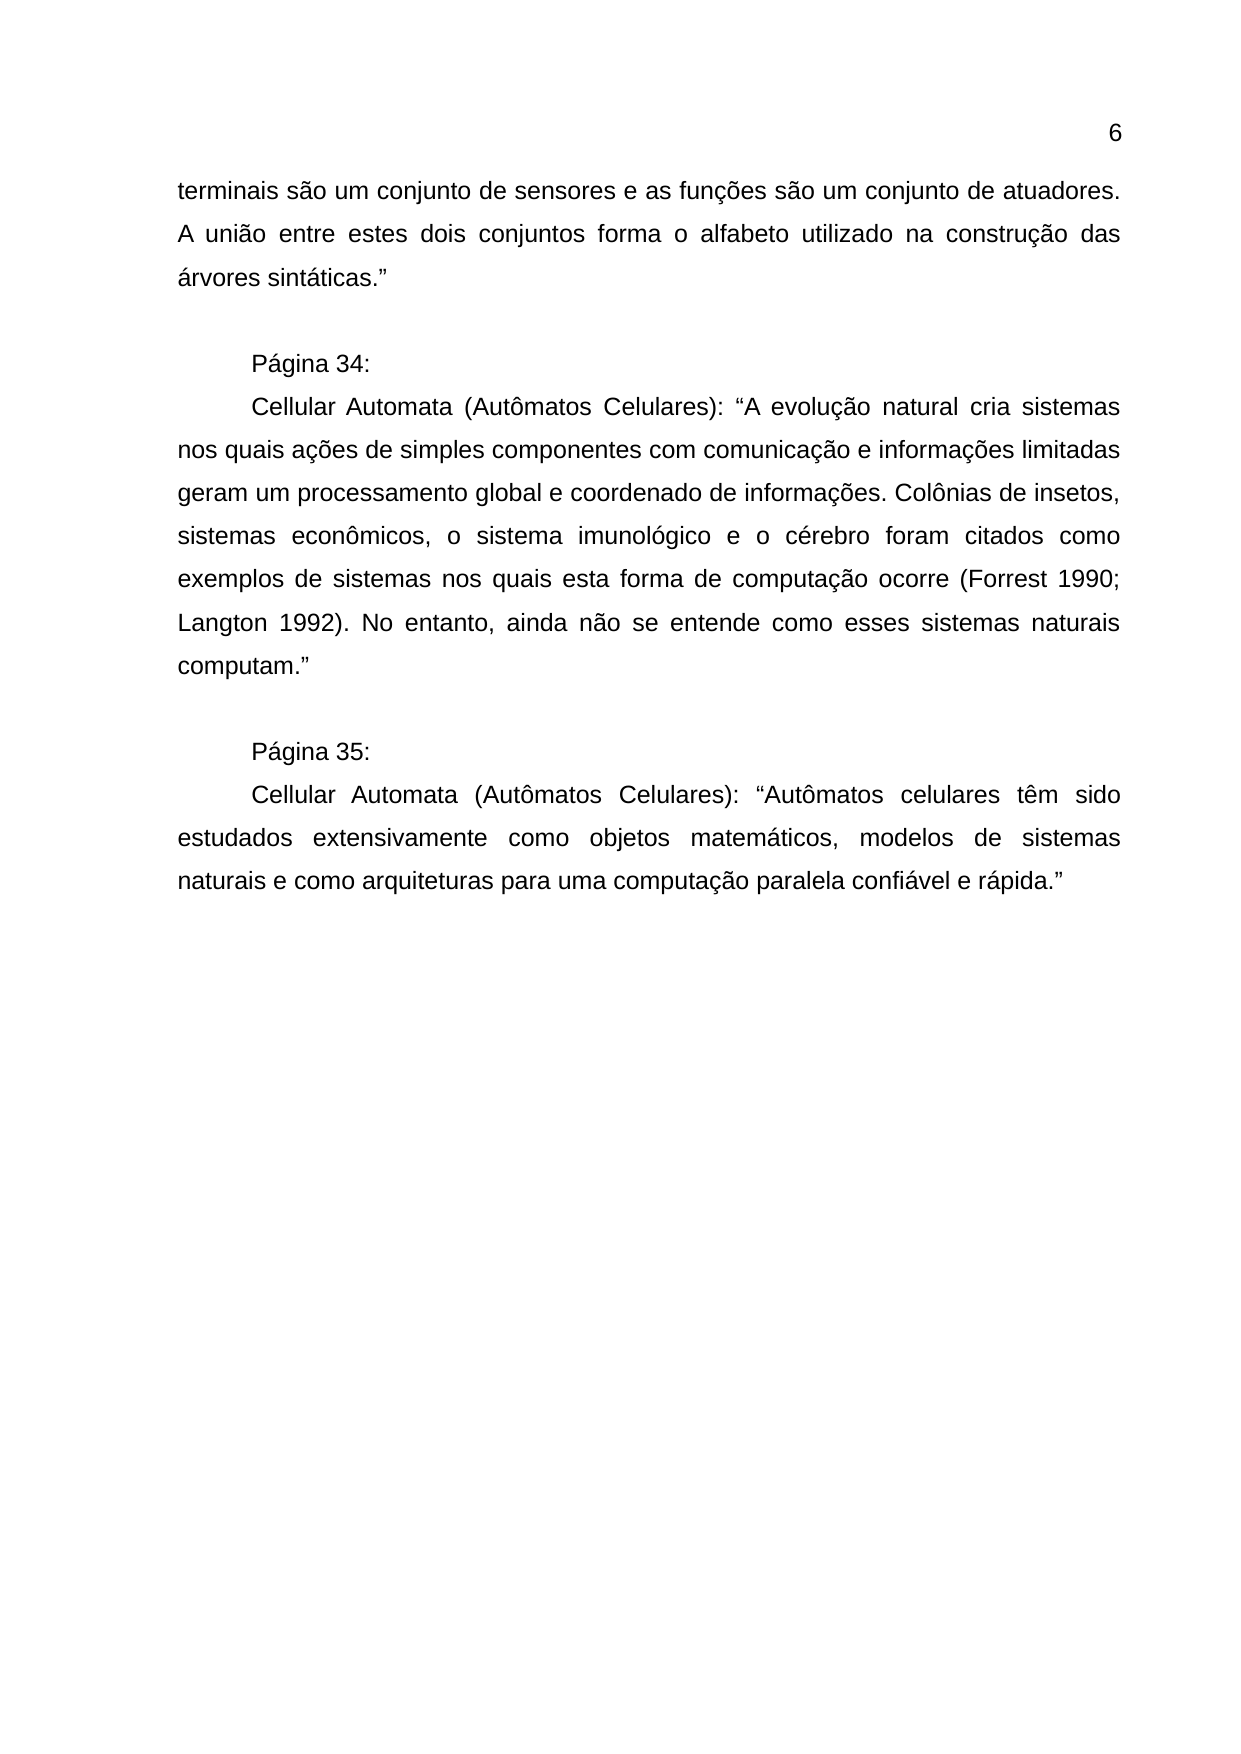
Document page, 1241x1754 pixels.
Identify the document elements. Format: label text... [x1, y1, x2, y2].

text Cellular Automata (Autômatos Celulares): “A evolução natural cria sistemas nos quais ações de simples componentes com comunicação e informações limitadas geram um processamento global e coordenado de informações. Colônias de insetos, sistemas econômicos, o sistema imunológico e o cérebro foram citados como exemplos de sistemas nos quais esta forma de computação ocorre (Forrest 1990; Langton 1992). No entanto, ainda não se entende como esses sistemas naturais computam.” [177, 392, 1122, 679]
text Cellular Automata (Autômatos Celulares): “Autômatos celulares têm sido estudados extensivamente como objetos matemáticos, modelos de sistemas naturais e como arquiteturas para uma computação paralela confiável e rápida.” [177, 780, 1122, 895]
text Página 34: [177, 349, 1122, 378]
text terminais são um conjunto de sensores e as funções são um conjunto de atuadores. A união entre estes dois conjuntos forma o alfabeto utilizado na construção das árvores sintáticas.” [177, 176, 1122, 291]
text Página 35: [177, 737, 1122, 766]
